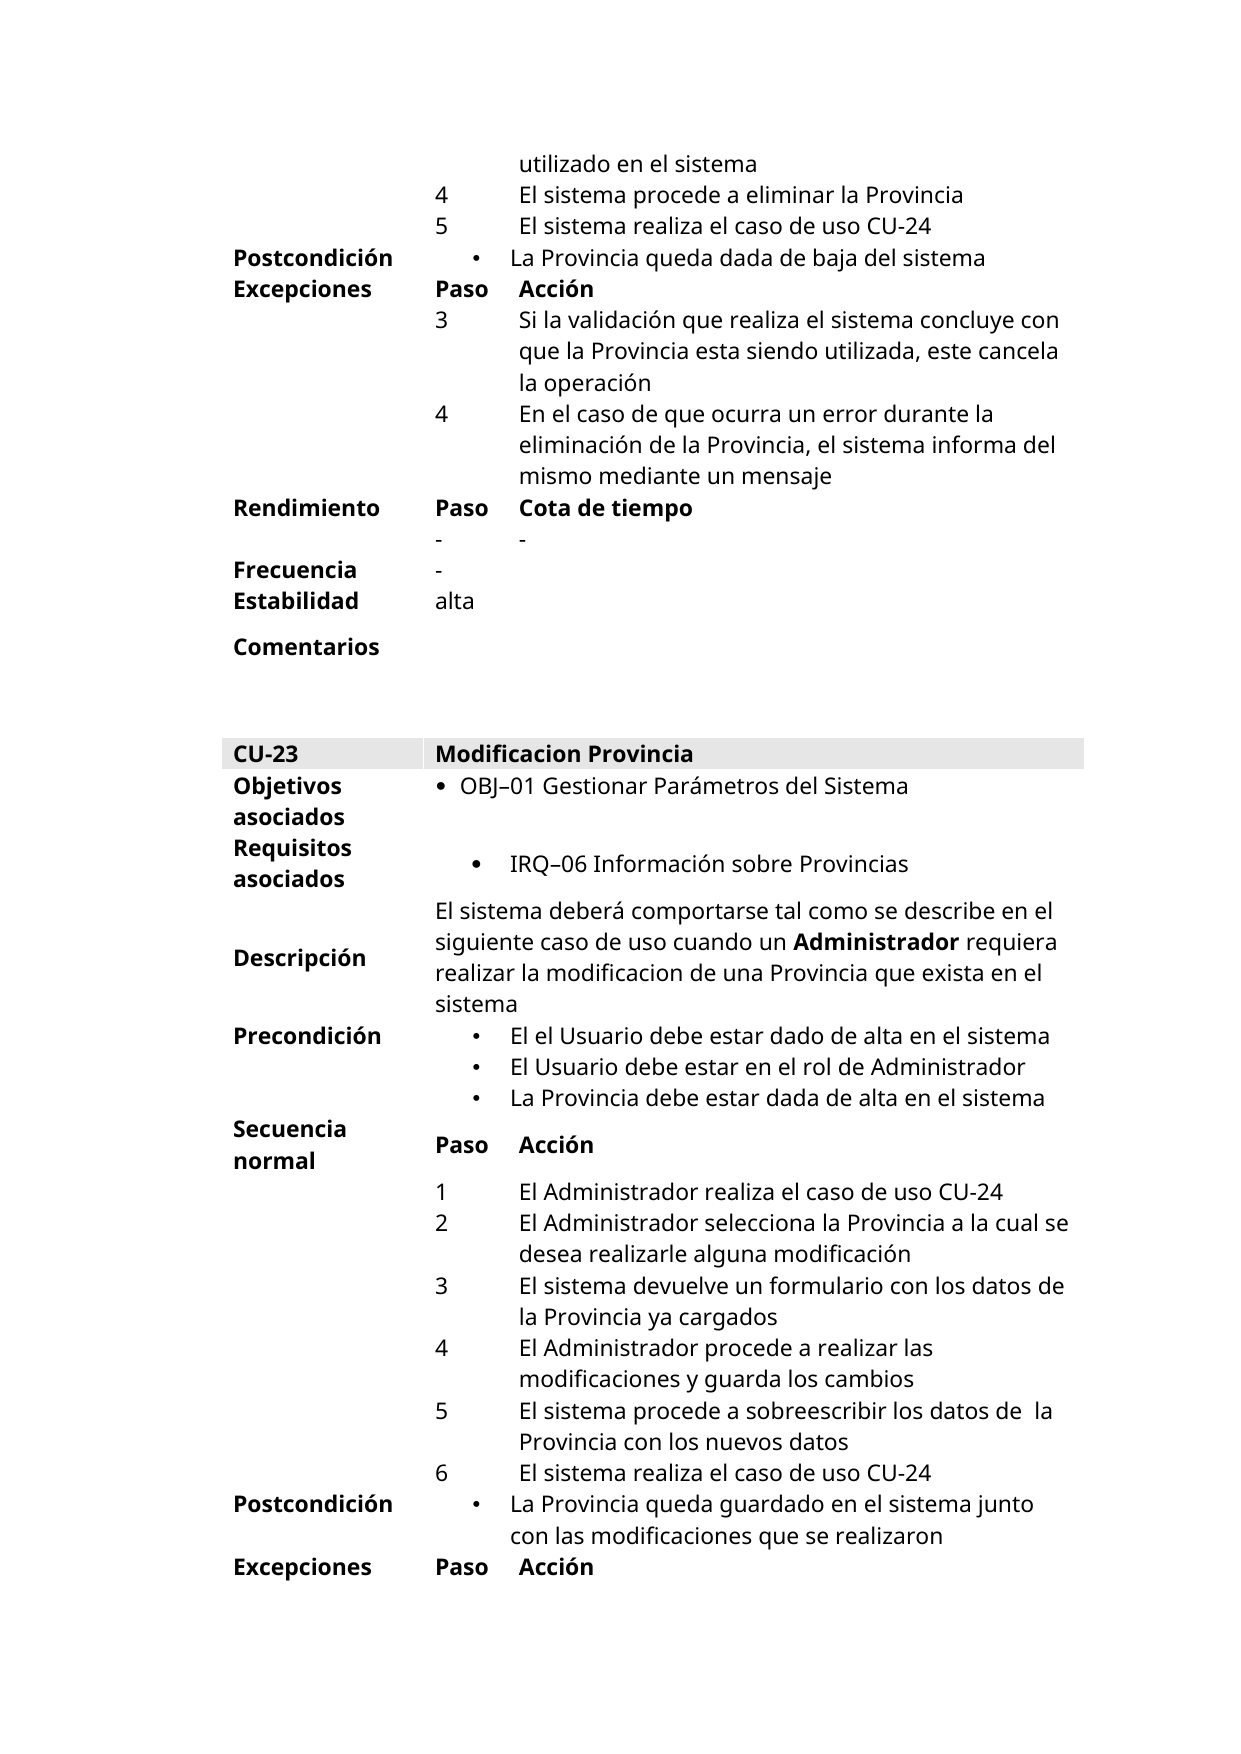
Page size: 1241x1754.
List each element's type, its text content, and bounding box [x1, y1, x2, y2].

table_cell 3 [424, 1270, 507, 1332]
table_cell La Provincia queda dada de baja del sistema [424, 241, 1081, 273]
table_cell El sistema procede a sobreescribir los datos de la Provincia con los nuevos datos [508, 1395, 1084, 1457]
table_cell Secuencia normal [222, 1113, 423, 1176]
table_cell Acción [508, 1551, 1084, 1582]
table_cell [222, 304, 423, 491]
table_cell Paso [424, 1551, 507, 1582]
table_cell 4 [424, 1332, 507, 1394]
table_header CU-23 [222, 738, 423, 769]
table_cell OBJ–01 Gestionar Parámetros del Sistema [424, 770, 1084, 832]
table_cell Frecuencia [222, 554, 423, 585]
table_cell [424, 616, 1081, 676]
table_cell La Provincia queda guardado en el sistema junto con las modificaciones que se realizaron [424, 1488, 1084, 1551]
table_cell Estabilidad [222, 585, 423, 616]
table_cell - [424, 523, 507, 554]
table_cell [424, 148, 507, 179]
table_header Modificacion Provincia [424, 738, 1084, 769]
table_cell El Administrador realiza el caso de uso CU-24 [508, 1176, 1084, 1207]
table_cell Precondición [222, 1020, 423, 1113]
table_cell El sistema realiza el caso de uso CU-24 [508, 210, 1081, 241]
table_cell Cota de tiempo [508, 491, 1081, 523]
table_cell IRQ–06 Información sobre Provincias [424, 832, 1084, 894]
table_cell Postcondición [222, 241, 423, 273]
table_cell Acción [508, 273, 1081, 304]
table_cell El Administrador selecciona la Provincia a la cual se desea realizarle alguna modificación [508, 1207, 1084, 1269]
table_cell El sistema devuelve un formulario con los datos de la Provincia ya cargados [508, 1270, 1084, 1332]
table_cell 5 [424, 210, 507, 241]
table_cell Requisitos asociados [222, 832, 423, 894]
table_cell - [424, 554, 1081, 585]
table_cell Descripción [222, 895, 423, 1019]
table_cell 4 [424, 179, 507, 210]
table_cell El Administrador procede a realizar las modificaciones y guarda los cambios [508, 1332, 1084, 1394]
table_cell 6 [424, 1457, 507, 1488]
table_cell Excepciones [222, 1551, 423, 1582]
table_cell Excepciones [222, 273, 423, 304]
table_cell Comentarios [222, 616, 423, 676]
table_cell utilizado en el sistema [508, 148, 1081, 179]
table_cell Paso [424, 273, 507, 304]
table_cell [222, 523, 423, 554]
table_cell Paso [424, 1113, 507, 1176]
table_cell Objetivos asociados [222, 770, 423, 832]
table_cell Rendimiento [222, 491, 423, 523]
table_cell En el caso de que ocurra un error durante la eliminación de la Provincia, el sistema informa del mismo mediante un mensaje [508, 398, 1081, 491]
table_cell [222, 1176, 423, 1488]
table_cell El el Usuario debe estar dado de alta en el sistema El Usuario debe estar en el rol de Administrador La Provincia debe estar dada de alta en el sistema [424, 1020, 1084, 1113]
table_cell 5 [424, 1395, 507, 1457]
table_cell El sistema procede a eliminar la Provincia [508, 179, 1081, 210]
table_cell El sistema realiza el caso de uso CU-24 [508, 1457, 1084, 1488]
table_cell 1 [424, 1176, 507, 1207]
table_cell - [508, 523, 1081, 554]
table_cell Si la validación que realiza el sistema concluye con que la Provincia esta siendo utilizada, este cancela la operación [508, 304, 1081, 398]
table_cell alta [424, 585, 1081, 616]
table_cell Postcondición [222, 1488, 423, 1551]
table_cell [222, 148, 423, 241]
table_cell 3 [424, 304, 507, 398]
table_cell Paso [424, 491, 507, 523]
table_cell Acción [508, 1113, 1084, 1176]
table_cell El sistema deberá comportarse tal como se describe en el siguiente caso de uso cuando un Administrador requiera realizar la modificacion de una Provincia que exista en el sistema [424, 895, 1084, 1019]
table_cell 4 [424, 398, 507, 491]
table_cell 2 [424, 1207, 507, 1269]
